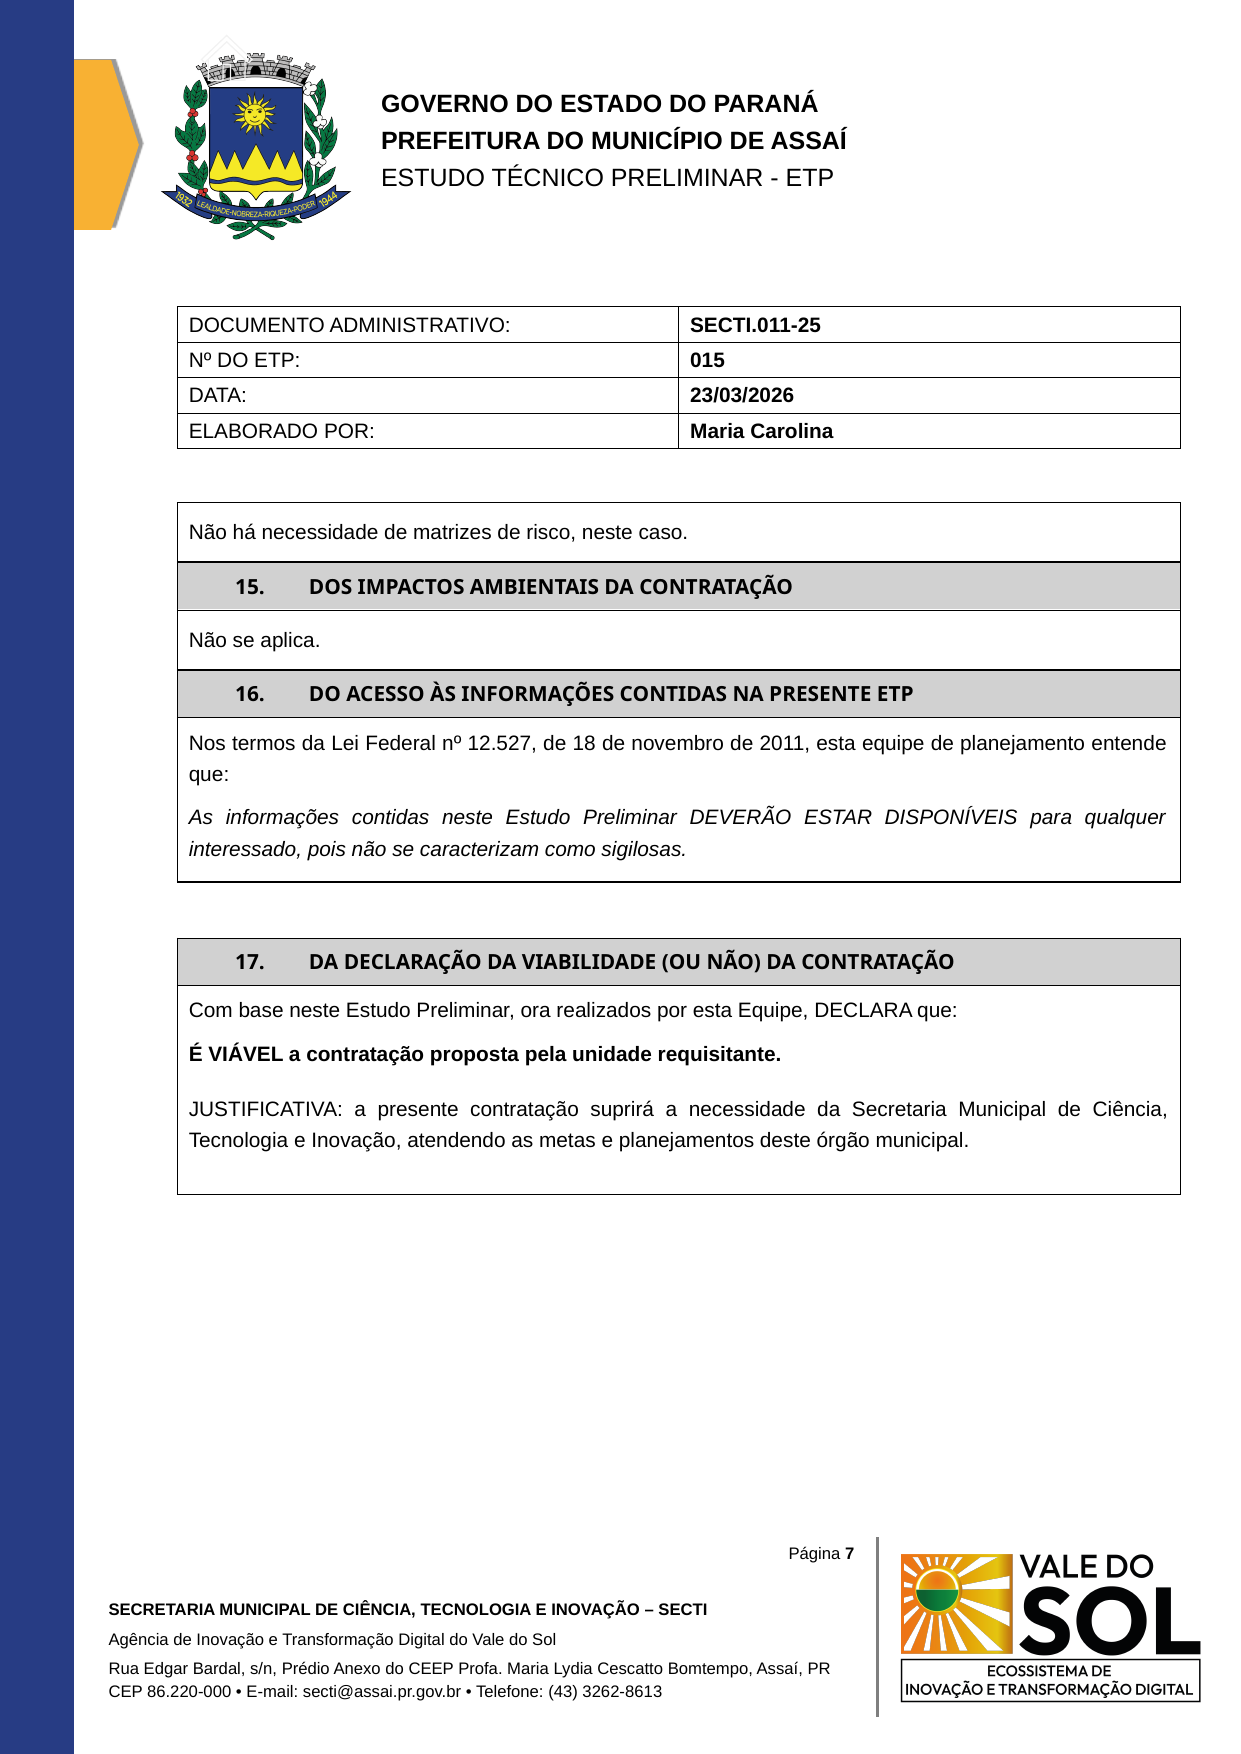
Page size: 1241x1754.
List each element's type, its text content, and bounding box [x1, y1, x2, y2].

table_header DOS IMPACTOS AMBIENTAIS DA CONTRATAÇÃO [178, 563, 1180, 609]
picture [894, 1548, 1206, 1711]
table_header DO ACESSO ÀS INFORMAÇÕES CONTIDAS NA PRESENTE ETP [178, 671, 1180, 717]
table_cell Não se aplica. [178, 611, 1180, 668]
table_cell Não há necessidade de matrizes de risco, neste caso. [178, 503, 1180, 561]
table_cell Nos termos da Lei Federal nº 12.527, de 18 de novembro de 2011, esta equipe de planejamento entende que: As informações contidas neste Estudo Preliminar DEVERÃO ESTAR DISPONÍVEIS para qualquer interessado, pois não se caracterizam como sigilosas. [178, 718, 1180, 881]
picture [209, 47, 244, 79]
picture [158, 47, 354, 246]
table_cell Com base neste Estudo Preliminar, ora realizados por esta Equipe, DECLARA que: É VIÁVEL a contratação proposta pela unidade requisitante. JUSTIFICATIVA: a presente contratação suprirá a necessidade da Secretaria Municipal de Ciência, Tecnologia e Inovação, atendendo as metas e planejamentos deste órgão municipal. [178, 986, 1180, 1193]
picture [235, 47, 250, 61]
picture [203, 47, 219, 61]
table_header DA DECLARAÇÃO DA VIABILIDADE (OU NÃO) DA CONTRATAÇÃO [178, 939, 1180, 985]
